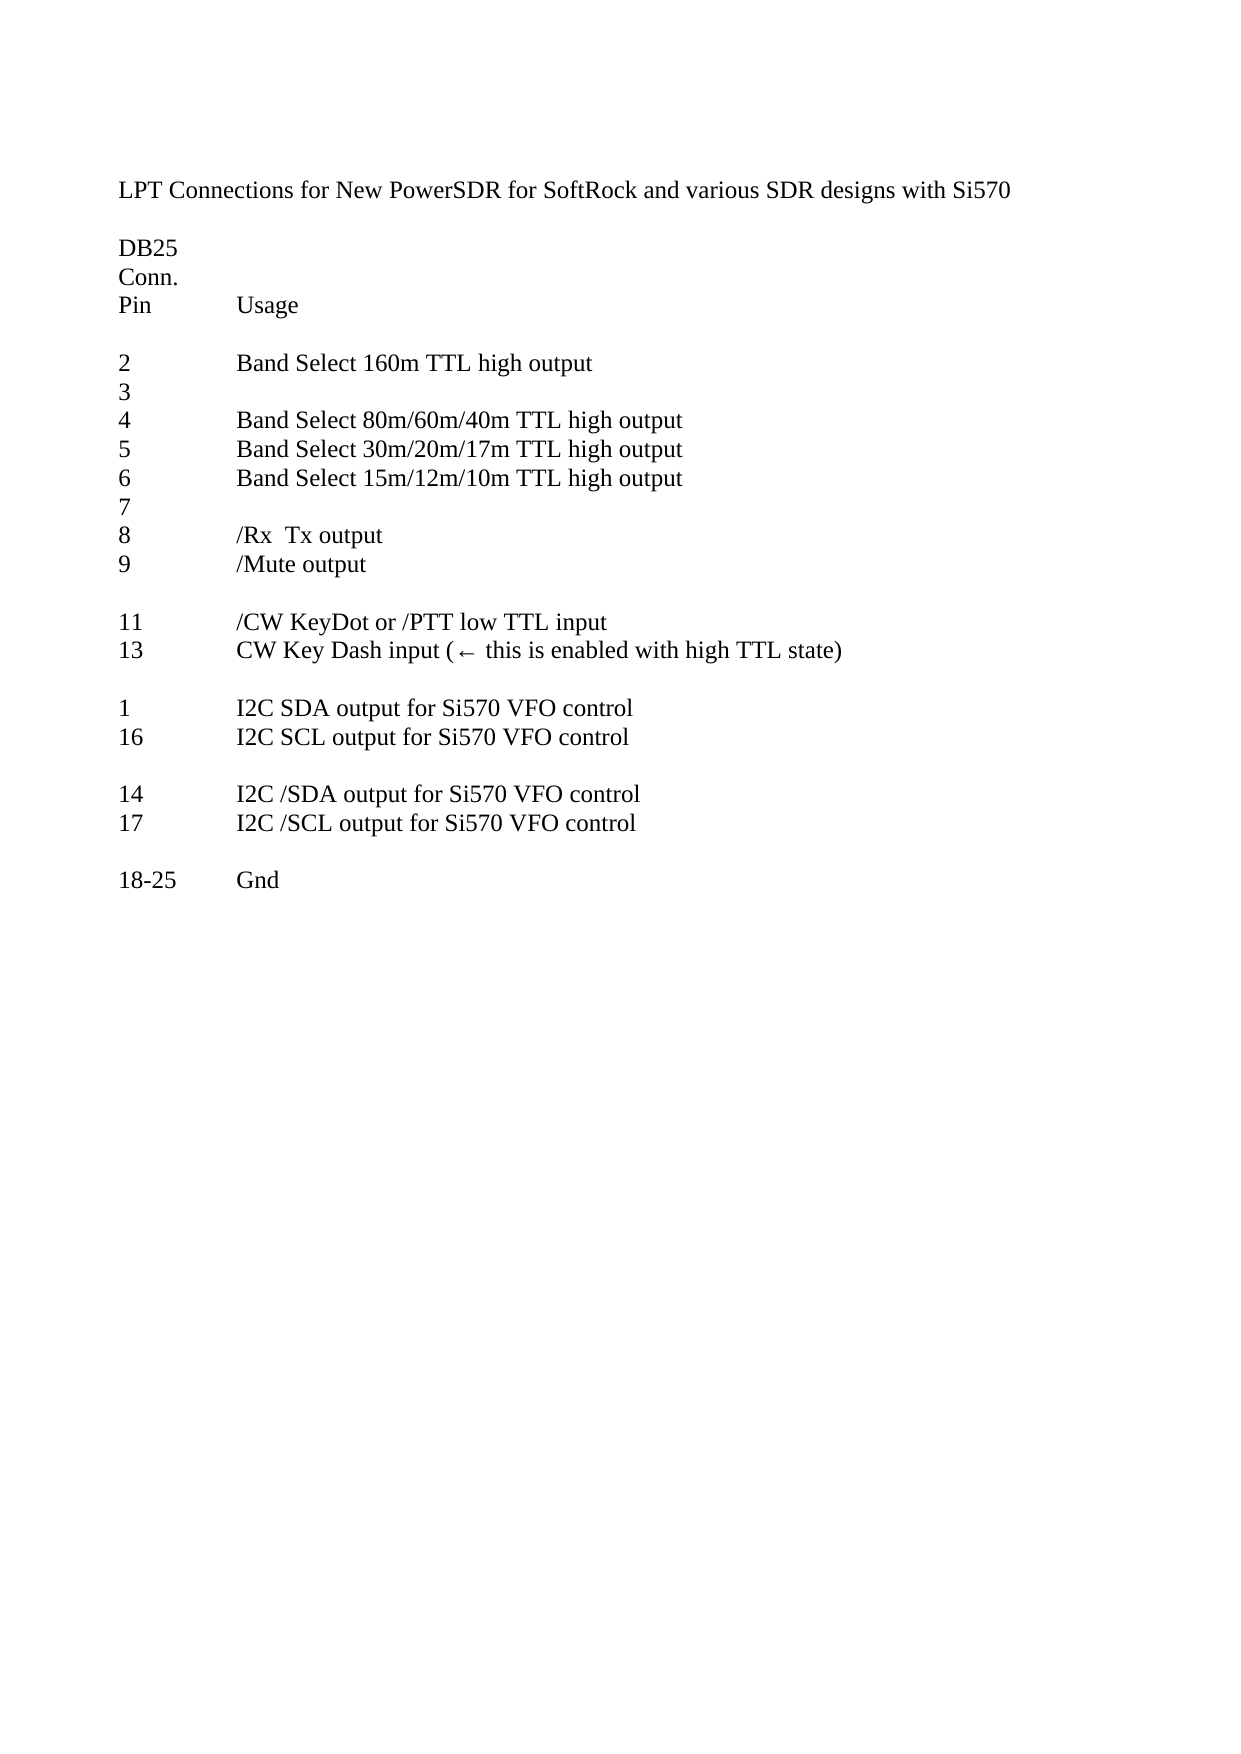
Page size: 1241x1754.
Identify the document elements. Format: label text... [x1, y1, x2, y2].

text 3 [118, 377, 1122, 406]
text Pin Usage [118, 291, 1122, 319]
text 11 /CW KeyDot or /PTT low TTL input [118, 607, 1122, 636]
text 9 /Mute output [118, 549, 1122, 578]
text 4 Band Select 80m/60m/40m TTL high output [118, 406, 1122, 434]
text 18-25 Gnd [118, 866, 1122, 894]
text 16 I2C SCL output for Si570 VFO control [118, 722, 1122, 751]
text 5 Band Select 30m/20m/17m TTL high output [118, 434, 1122, 463]
text 8 /Rx Tx output [118, 521, 1122, 549]
text 6 Band Select 15m/12m/10m TTL high output [118, 463, 1122, 492]
text Conn. [118, 262, 1122, 291]
text 7 [118, 492, 1122, 521]
text 1 I2C SDA output for Si570 VFO control [118, 693, 1122, 722]
text 13 CW Key Dash input (← this is enabled with high TTL state) [118, 636, 1122, 664]
text DB25 [118, 233, 1122, 262]
text LPT Connections for New PowerSDR for SoftRock and various SDR designs with Si570 [118, 176, 1122, 204]
text 2 Band Select 160m TTL high output [118, 348, 1122, 377]
text 17 I2C /SCL output for Si570 VFO control [118, 808, 1122, 837]
text 14 I2C /SDA output for Si570 VFO control [118, 779, 1122, 808]
